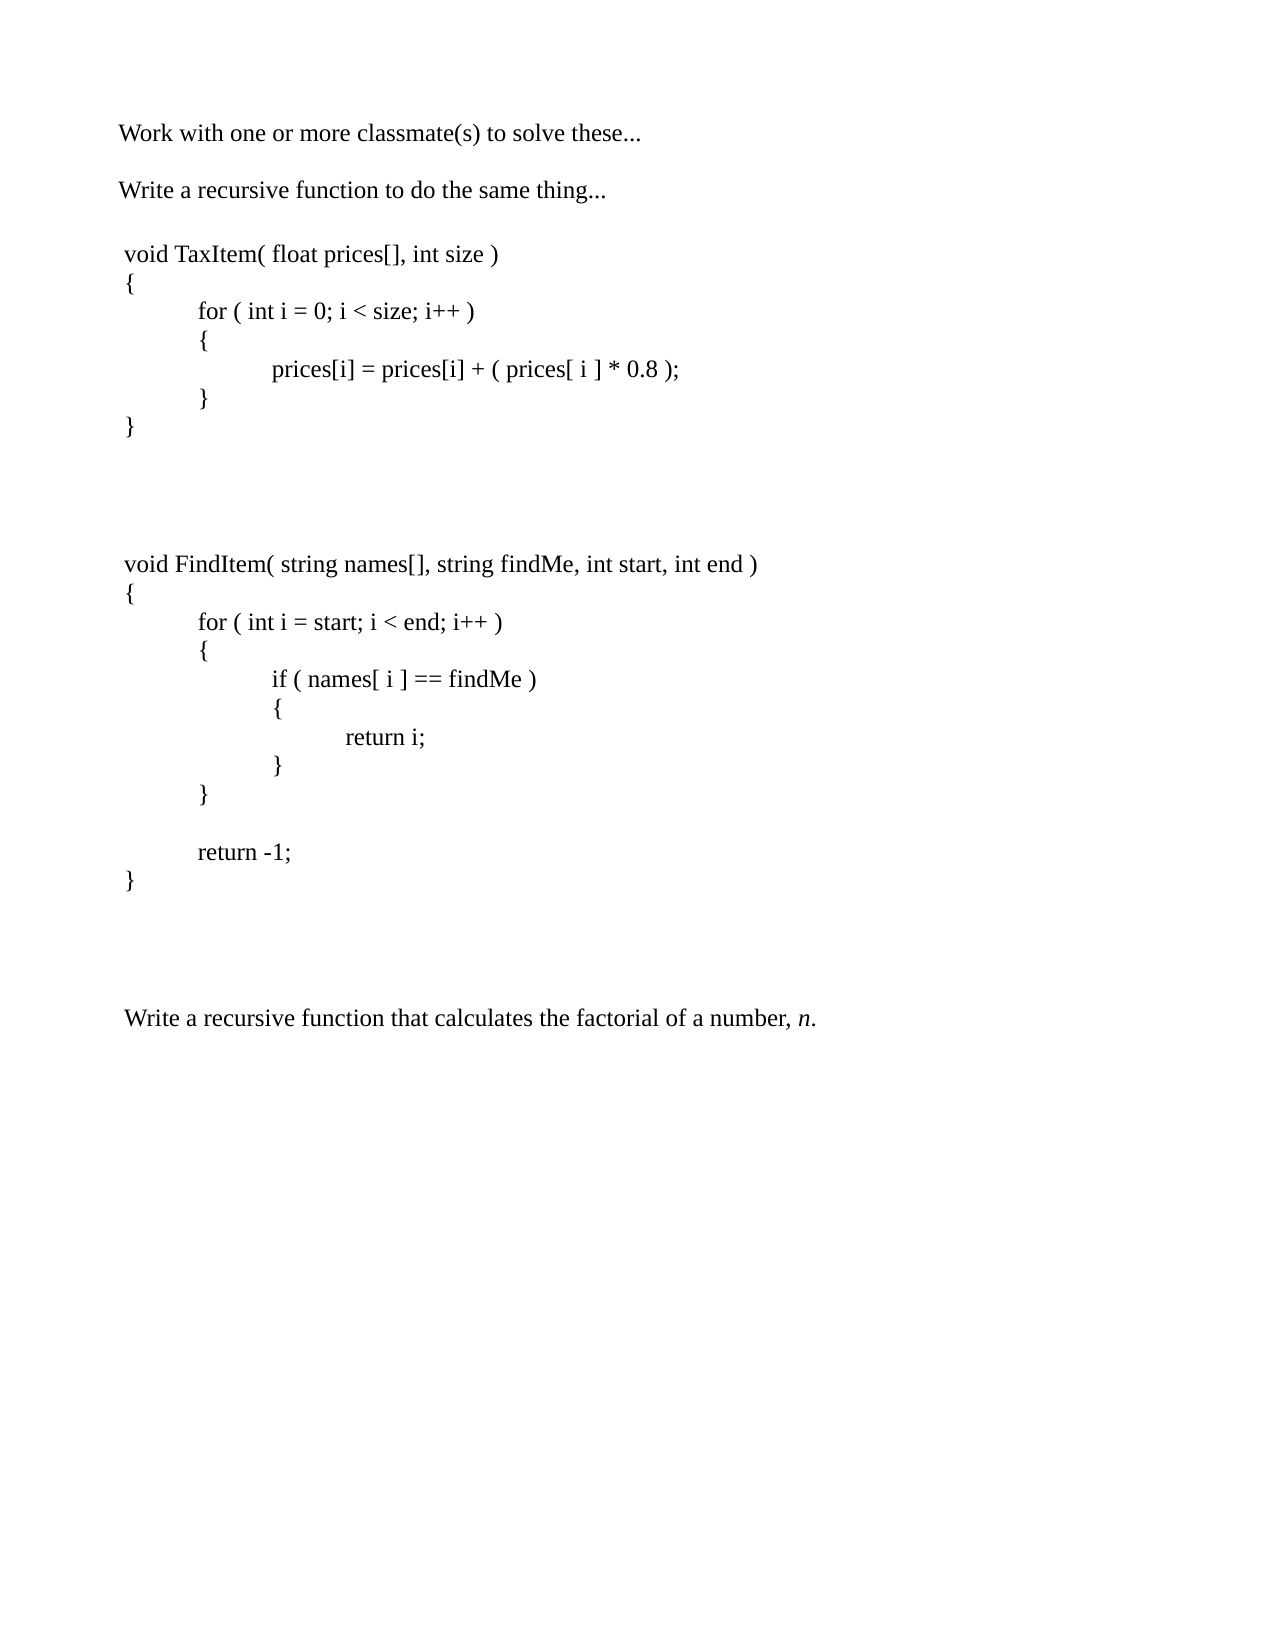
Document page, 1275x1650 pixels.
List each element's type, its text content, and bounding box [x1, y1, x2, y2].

table_cell Write a recursive function that calculates the factorial of a number, n. [118, 998, 1157, 1038]
table_cell void FindItem( string names[], string findMe, int start, int end ) { for ( int i = start; i < end; i++ ) { if ( names[ i ] == findMe ) { return i; } } return -1; } [118, 544, 1157, 900]
text Work with one or more classmate(s) to solve these... [118, 118, 1157, 147]
table_cell [118, 446, 1157, 543]
table_header void TaxItem( float prices[], int size ) { for ( int i = 0; i < size; i++ ) { prices[i] = prices[i] + ( prices[ i ] * 0.8 ); } } [118, 233, 1157, 446]
table_cell [118, 900, 1157, 998]
text Write a recursive function to do the same thing... [118, 176, 1157, 204]
